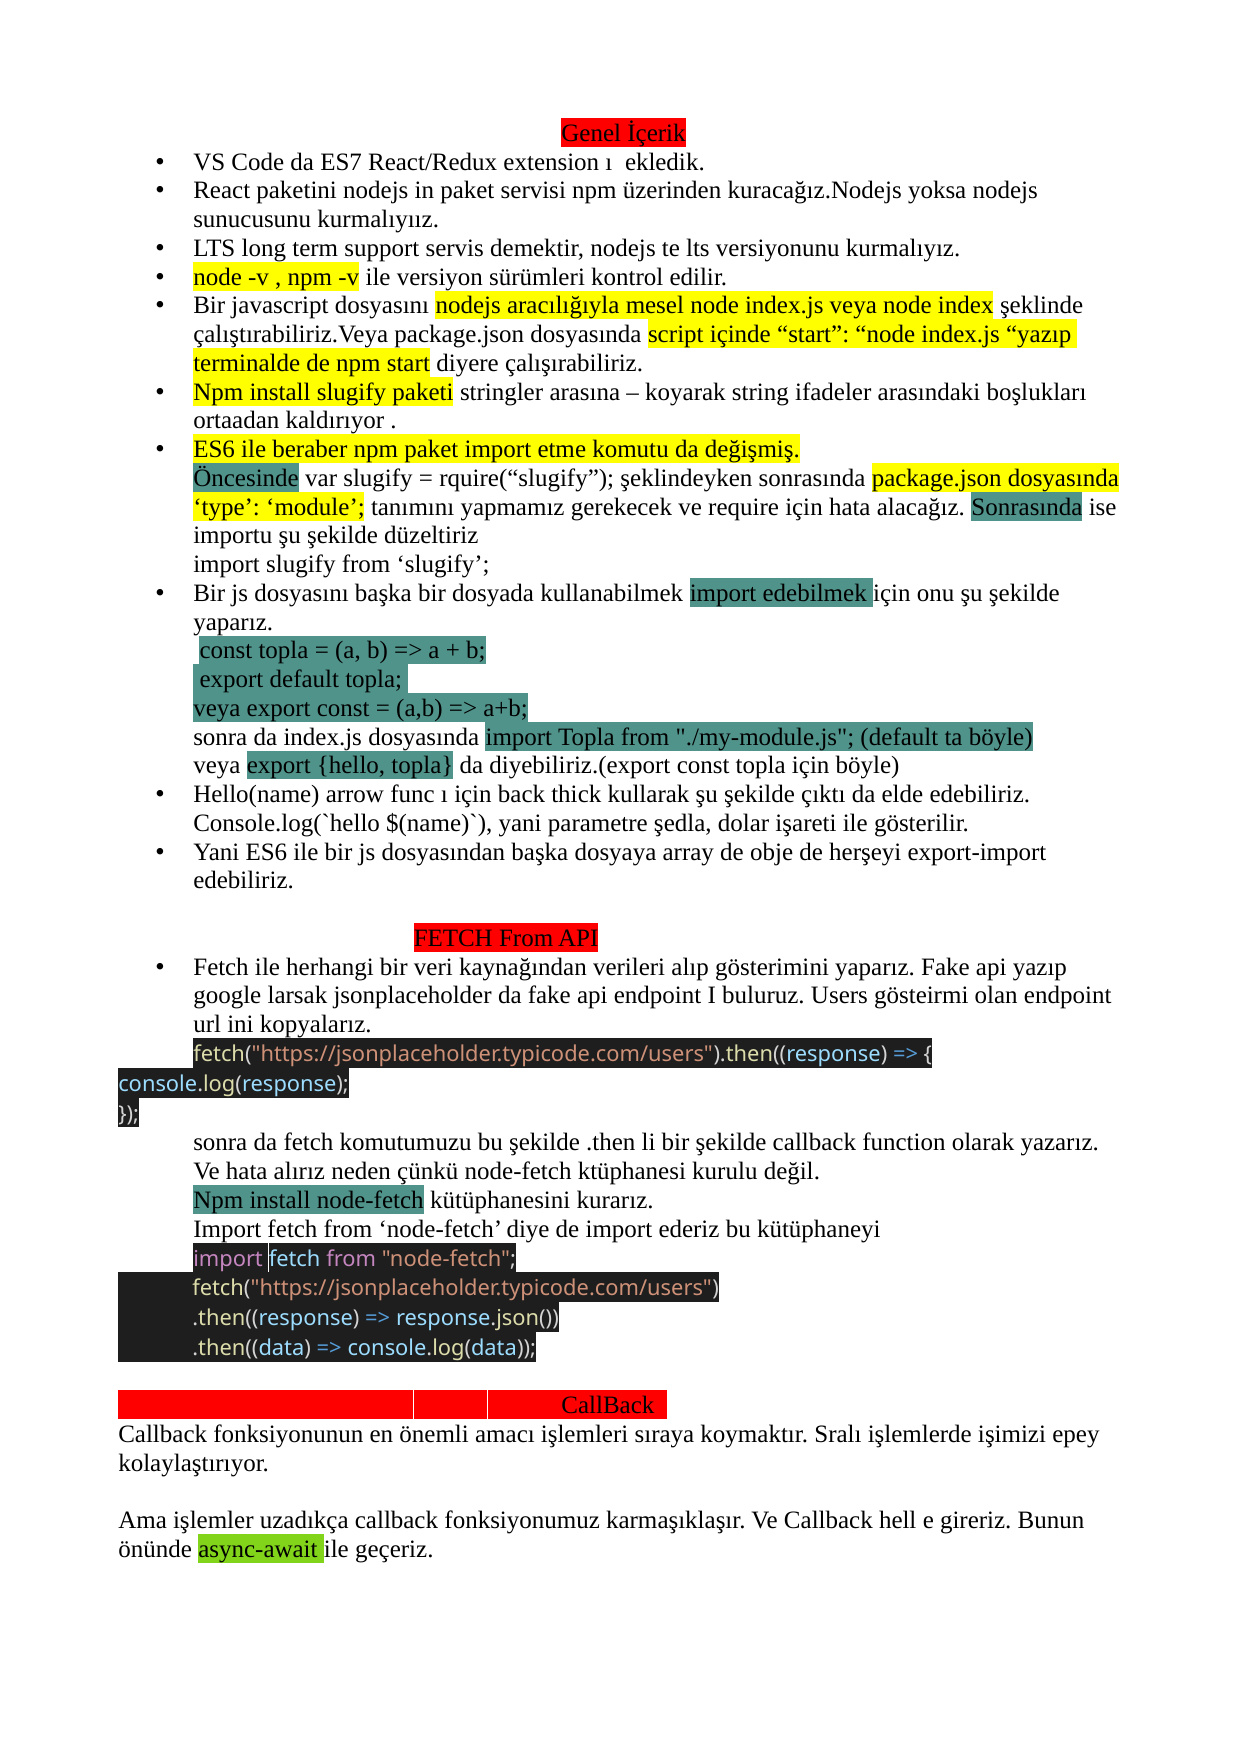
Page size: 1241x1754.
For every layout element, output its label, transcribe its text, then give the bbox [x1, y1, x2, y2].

text }); [118, 1098, 1122, 1127]
list Yani ES6 ile bir js dosyasından başka dosyaya array de obje de herşeyi export-import edebiliriz. [156, 837, 1122, 894]
text FETCH From API [118, 923, 1122, 952]
list Import fetch from ‘node-fetch’ diye de import ederiz bu kütüphaneyi import fetch from "node-fetch"; [156, 1214, 1122, 1272]
text fetch("https://jsonplaceholder.typicode.com/users") [118, 1272, 1122, 1302]
list LTS long term support servis demektir, nodejs te lts versiyonunu kurmalıyız. [156, 233, 1122, 262]
list veya export const = (a,b) => a+b; [156, 693, 1122, 722]
list node -v , npm -v ile versiyon sürümleri kontrol edilir. [156, 262, 1122, 291]
list Bir javascript dosyasını nodejs aracılığıyla mesel node index.js veya node index şeklinde çalıştırabiliriz.Veya package.json dosyasında script içinde “start”: “node index.js “yazıp terminalde de npm start diyere çalışırabiliriz. [156, 291, 1122, 377]
list Fetch ile herhangi bir veri kaynağından verileri alıp gösterimini yaparız. Fake api yazıp google larsak jsonplaceholder da fake api endpoint I buluruz. Users gösteirmi olan endpoint url ini kopyalarız. fetch("https://jsonplaceholder.typicode.com/users").then((response) => { [156, 952, 1122, 1068]
list VS Code da ES7 React/Redux extension ı ekledik. [156, 147, 1122, 176]
list React paketini nodejs in paket servisi npm üzerinden kuracağız.Nodejs yoksa nodejs sunucusunu kurmalıyıız. [156, 176, 1122, 233]
list Npm install slugify paketi stringler arasına – koyarak string ifadeler arasındaki boşlukları ortaadan kaldırıyor . [156, 377, 1122, 434]
text .then((data) => console.log(data)); [118, 1332, 1122, 1362]
text Genel İçerik [118, 118, 1122, 147]
text Callback fonksiyonunun en önemli amacı işlemleri sıraya koymaktır. Sralı işlemlerde işimizi epey kolaylaştırıyor. [118, 1419, 1122, 1477]
list Hello(name) arrow func ı için back thick kullarak şu şekilde çıktı da elde edebiliriz. Console.log(`hello $(name)`), yani parametre şedla, dolar işareti ile gösterilir. [156, 779, 1122, 837]
list sonra da index.js dosyasında import Topla from "./my-module.js"; (default ta böyle) veya export {hello, topla} da diyebiliriz.(export const topla için böyle) [156, 722, 1122, 779]
text CallBack [118, 1390, 1122, 1419]
list Bir js dosyasını başka bir dosyada kullanabilmek import edebilmek için onu şu şekilde yaparız. const topla = (a, b) => a + b; export default topla; [156, 578, 1122, 693]
list ES6 ile beraber npm paket import etme komutu da değişmiş. Öncesinde var slugify = rquire(“slugify”); şeklindeyken sonrasında package.json dosyasında ‘type’: ‘module’; tanımını yapmamız gerekecek ve require için hata alacağız. Sonrasında ise importu şu şekilde düzeltiriz import slugify from ‘slugify’; [156, 434, 1122, 578]
text console.log(response); [118, 1068, 1122, 1098]
text .then((response) => response.json()) [118, 1302, 1122, 1332]
list sonra da fetch komutumuzu bu şekilde .then li bir şekilde callback function olarak yazarız. Ve hata alırız neden çünkü node-fetch ktüphanesi kurulu değil. Npm install node-fetch kütüphanesini kurarız. [156, 1127, 1122, 1214]
text Ama işlemler uzadıkça callback fonksiyonumuz karmaşıklaşır. Ve Callback hell e gireriz. Bunun önünde async-await ile geçeriz. [118, 1505, 1122, 1563]
